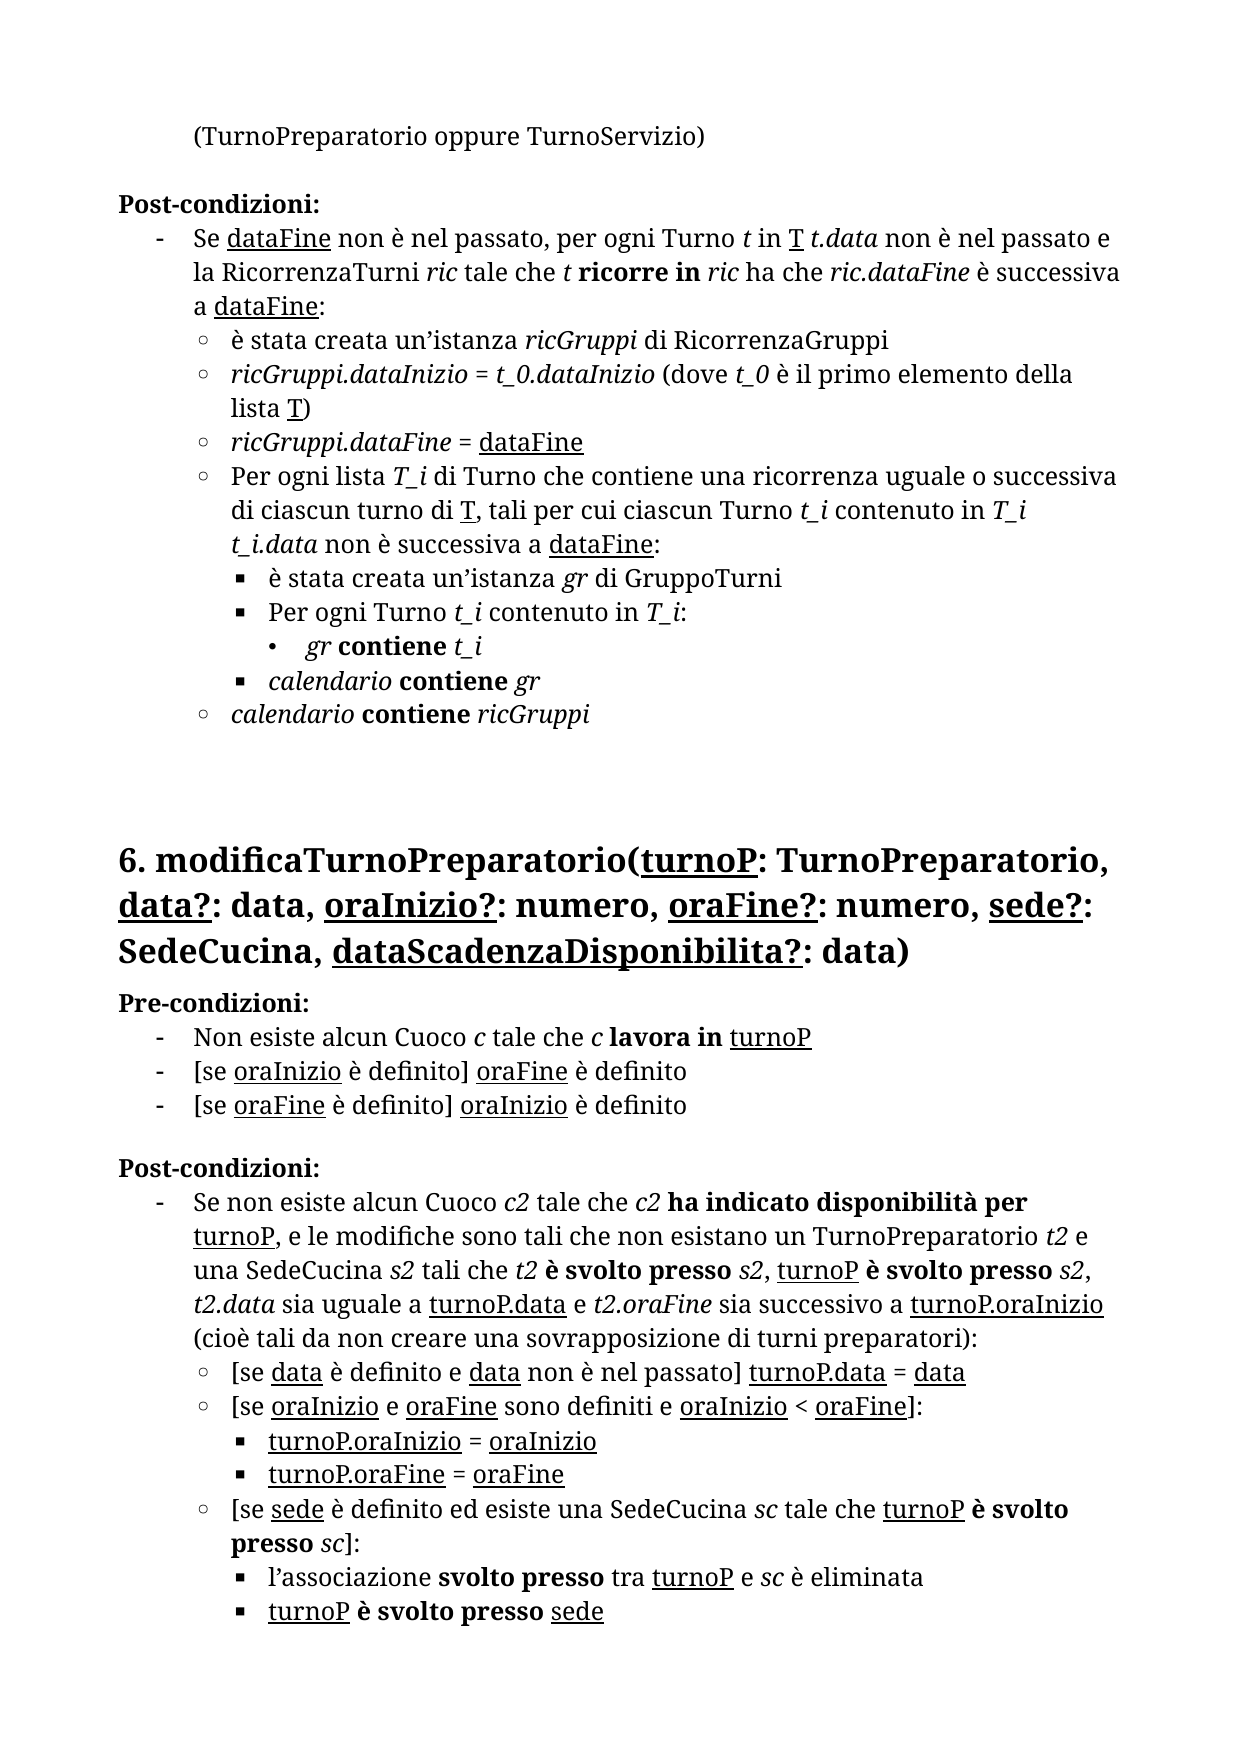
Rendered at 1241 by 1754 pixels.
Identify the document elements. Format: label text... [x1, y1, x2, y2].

text Post-condizioni: [118, 1151, 1122, 1185]
list ricGruppi.dataFine = dataFine [193, 425, 1122, 459]
list Per ogni lista T_i di Turno che contiene una ricorrenza uguale o successiva di ciascun turno di T, tali per cui ciascun Turno t_i contenuto in T_i t_i.data non è successiva a dataFine: [193, 459, 1122, 561]
list [se data è definito e data non è nel passato] turnoP.data = data [193, 1355, 1122, 1389]
list (TurnoPreparatorio oppure TurnoServizio) [156, 118, 1122, 152]
list turnoP è svolto presso sede [231, 1593, 1122, 1627]
text Pre-condizioni: [118, 986, 1122, 1020]
list calendario contiene gr [231, 663, 1122, 697]
text Post-condizioni: [118, 186, 1122, 220]
list ricGruppi.dataInizio = t_0.dataInizio (dove t_0 è il primo elemento della lista T) [193, 357, 1122, 425]
list Se dataFine non è nel passato, per ogni Turno t in T t.data non è nel passato e la RicorrenzaTurni ric tale che t ricorre in ric ha che ric.dataFine è successiva a dataFine: [156, 220, 1122, 322]
list gr contiene t_i [268, 629, 1122, 663]
list è stata creata un’istanza gr di GruppoTurni [231, 561, 1122, 595]
list turnoP.oraInizio = oraInizio [231, 1423, 1122, 1457]
list Non esiste alcun Cuoco c tale che c lavora in turnoP [156, 1020, 1122, 1054]
subtitle 6. modificaTurnoPreparatorio(turnoP: TurnoPreparatorio, data?: data, oraInizio?: numero, oraFine?: numero, sede?: SedeCucina, dataScadenzaDisponibilita?: data) [118, 837, 1122, 973]
list calendario contiene ricGruppi [193, 697, 1122, 731]
list [se oraInizio e oraFine sono definiti e oraInizio < oraFine]: [193, 1389, 1122, 1423]
list Per ogni Turno t_i contenuto in T_i: [231, 595, 1122, 629]
list l’associazione svolto presso tra turnoP e sc è eliminata [231, 1559, 1122, 1593]
list [se oraFine è definito] oraInizio è definito [156, 1088, 1122, 1122]
list [se sede è definito ed esiste una SedeCucina sc tale che turnoP è svolto presso sc]: [193, 1491, 1122, 1559]
list turnoP.oraFine = oraFine [231, 1457, 1122, 1491]
list Se non esiste alcun Cuoco c2 tale che c2 ha indicato disponibilità per turnoP, e le modifiche sono tali che non esistano un TurnoPreparatorio t2 e una SedeCucina s2 tali che t2 è svolto presso s2, turnoP è svolto presso s2, t2.data sia uguale a turnoP.data e t2.oraFine sia successivo a turnoP.oraInizio (cioè tali da non creare una sovrapposizione di turni preparatori): [156, 1185, 1122, 1355]
list [se oraInizio è definito] oraFine è definito [156, 1054, 1122, 1088]
list è stata creata un’istanza ricGruppi di RicorrenzaGruppi [193, 322, 1122, 357]
